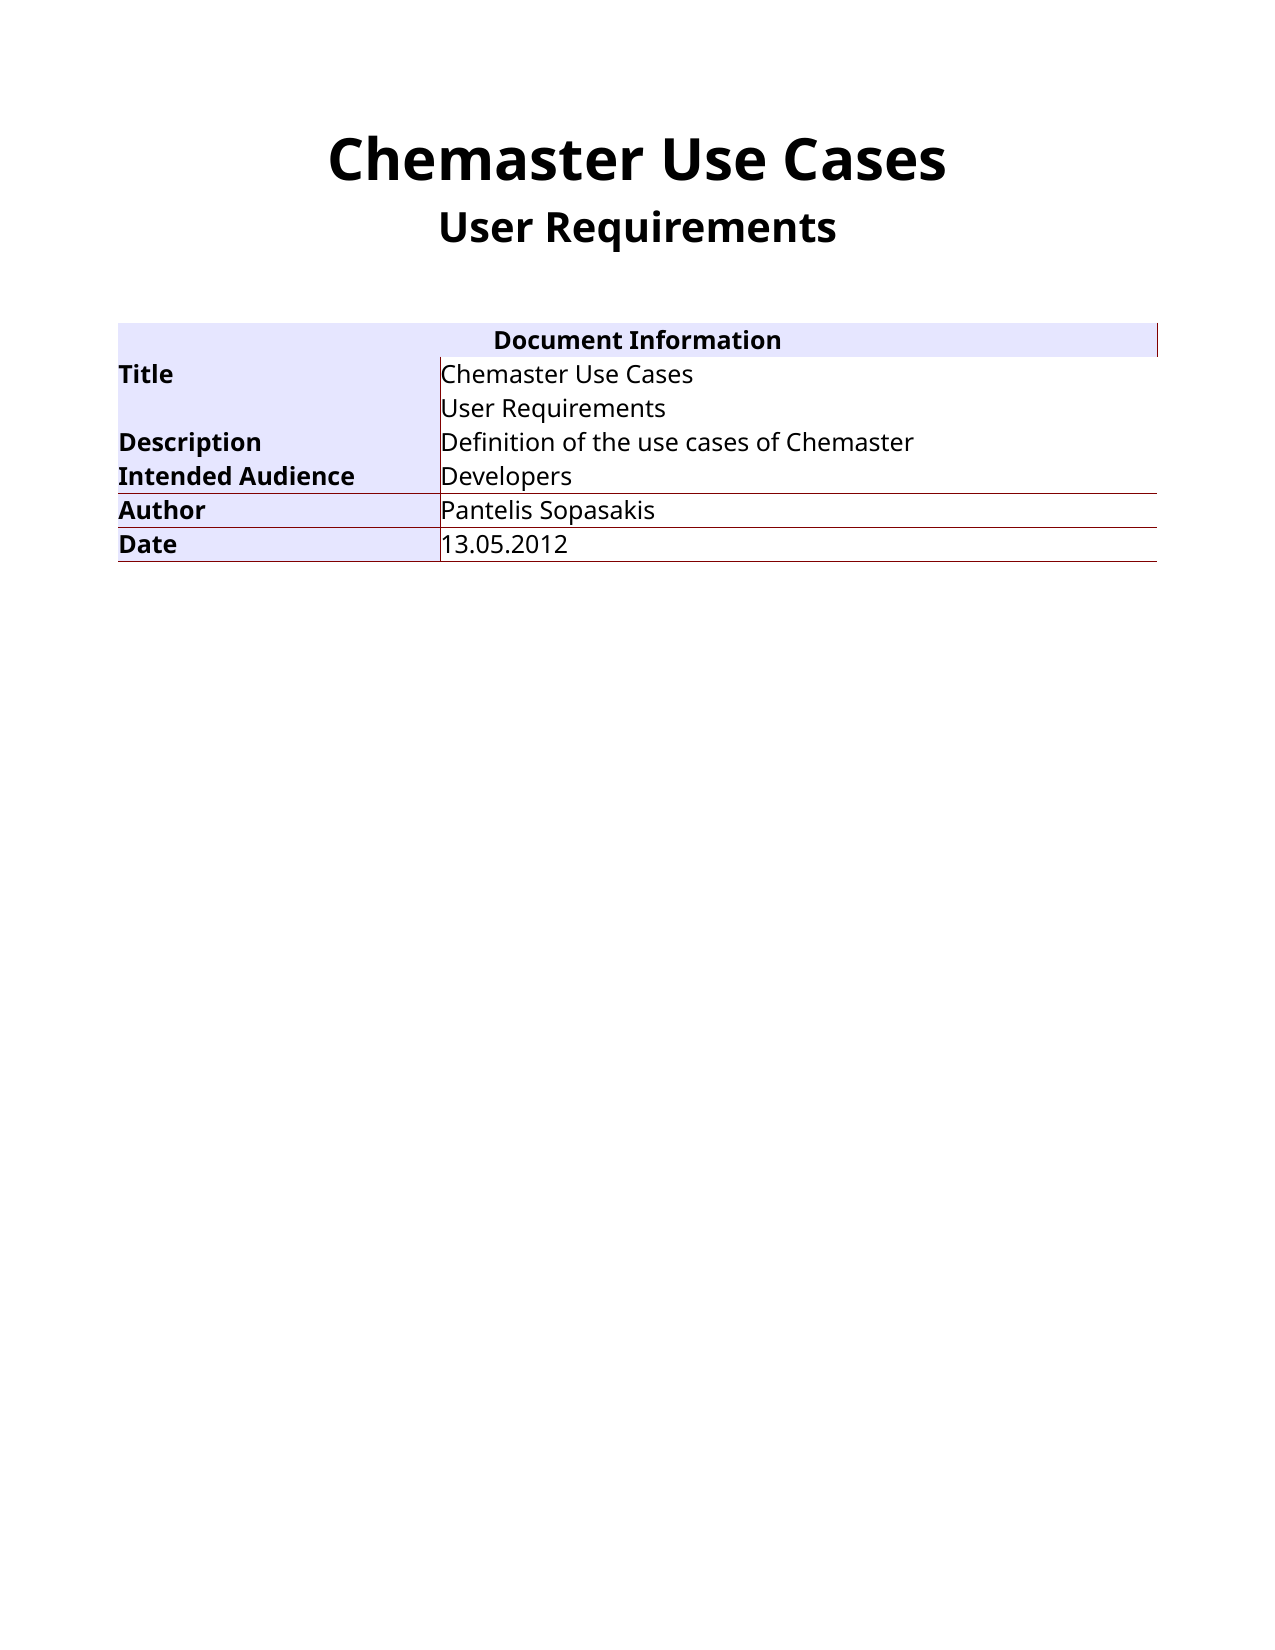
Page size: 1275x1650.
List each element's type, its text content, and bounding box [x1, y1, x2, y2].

table_cell 13.05.2012 [441, 528, 1157, 561]
table_cell Pantelis Sopasakis [441, 494, 1157, 527]
table_header Document Information [118, 323, 1157, 357]
table_cell Developers [441, 459, 1157, 493]
table_cell Chemaster Use Cases User Requirements [441, 357, 1157, 425]
table_cell Date [118, 528, 440, 561]
table_cell Author [118, 494, 440, 527]
text User Requirements [118, 198, 1157, 254]
table_cell Title [118, 357, 440, 425]
text Chemaster Use Cases [118, 118, 1157, 198]
table_cell Description [118, 425, 440, 459]
table_cell Definition of the use cases of Chemaster [441, 425, 1157, 459]
table_cell Intended Audience [118, 459, 440, 493]
